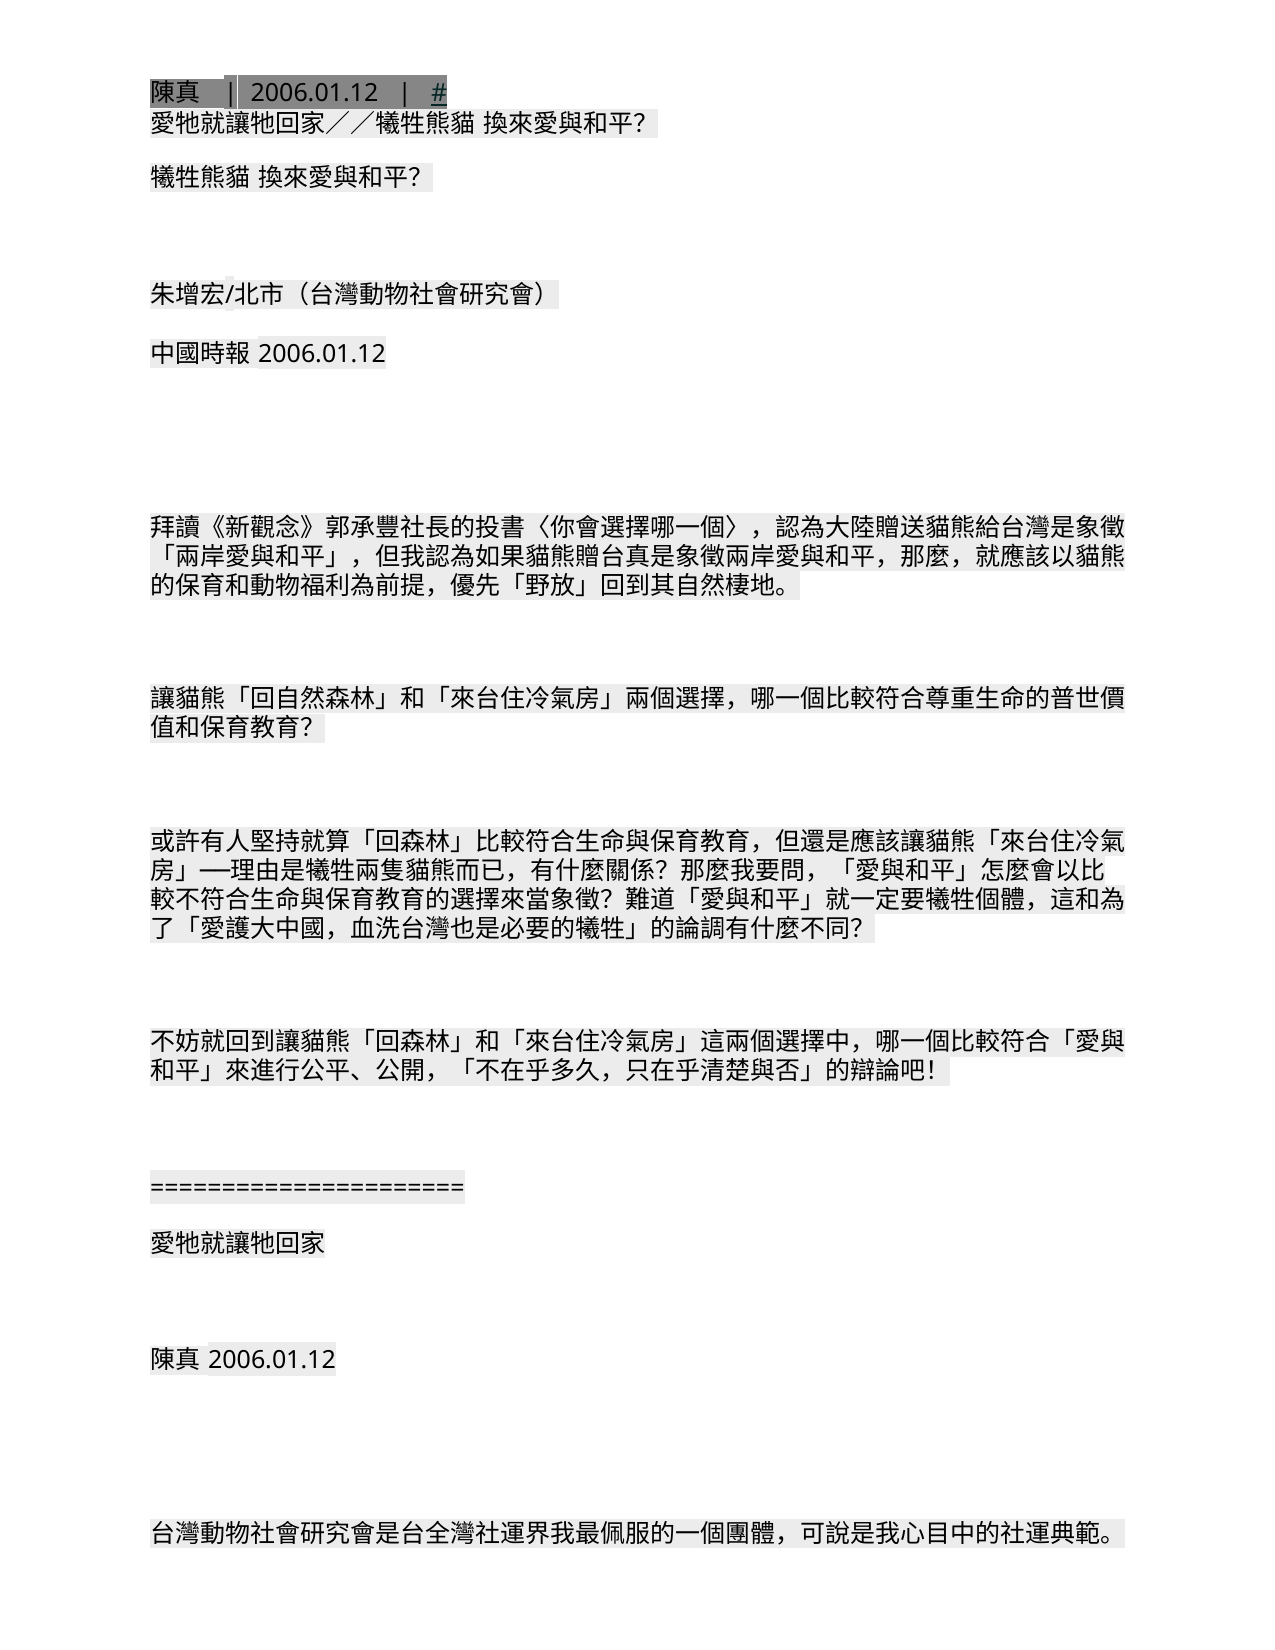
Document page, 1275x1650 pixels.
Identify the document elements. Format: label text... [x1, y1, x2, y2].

text 台灣動物社會研究會是台全灣社運界我最佩服的一個團體，可說是我心目中的社運典範。 [150, 1519, 1125, 1548]
text 或許有人堅持就算「回森林」比較符合生命與保育教育，但還是應該讓貓熊「來台住冷氣房」──理由是犧牲兩隻貓熊而已，有什麼關係？那麼我要問，「愛與和平」怎麼會以比較不符合生命與保育教育的選擇來當象徵？難道「愛與和平」就一定要犧牲個體，這和為了「愛護大中國，血洗台灣也是必要的犧牲」的論調有什麼不同？ [150, 827, 1125, 943]
text 拜讀《新觀念》郭承豐社長的投書〈你會選擇哪一個〉，認為大陸贈送貓熊給台灣是象徵「兩岸愛與和平」，但我認為如果貓熊贈台真是象徵兩岸愛與和平，那麼，就應該以貓熊的保育和動物福利為前提，優先「野放」回到其自然棲地。 [150, 513, 1125, 600]
text 朱增宏/北市（台灣動物社會研究會） [150, 276, 1125, 311]
text 愛牠就讓牠回家／／犧牲熊貓 換來愛與和平？ [150, 109, 1125, 138]
text ====================== [150, 1170, 1125, 1204]
text 讓貓熊「回自然森林」和「來台住冷氣房」兩個選擇，哪一個比較符合尊重生命的普世價值和保育教育？ [150, 684, 1125, 743]
text 陳真 | 2006.01.12 | # [150, 75, 1125, 109]
text 陳真 2006.01.12 [150, 1342, 1125, 1376]
text 中國時報 2006.01.12 [150, 336, 1125, 369]
text 不妨就回到讓貓熊「回森林」和「來台住冷氣房」這兩個選擇中，哪一個比較符合「愛與和平」來進行公平、公開，「不在乎多久，只在乎清楚與否」的辯論吧！ [150, 1027, 1125, 1086]
text 愛牠就讓牠回家 [150, 1229, 1125, 1258]
text 犧牲熊貓 換來愛與和平？ [150, 163, 1125, 192]
